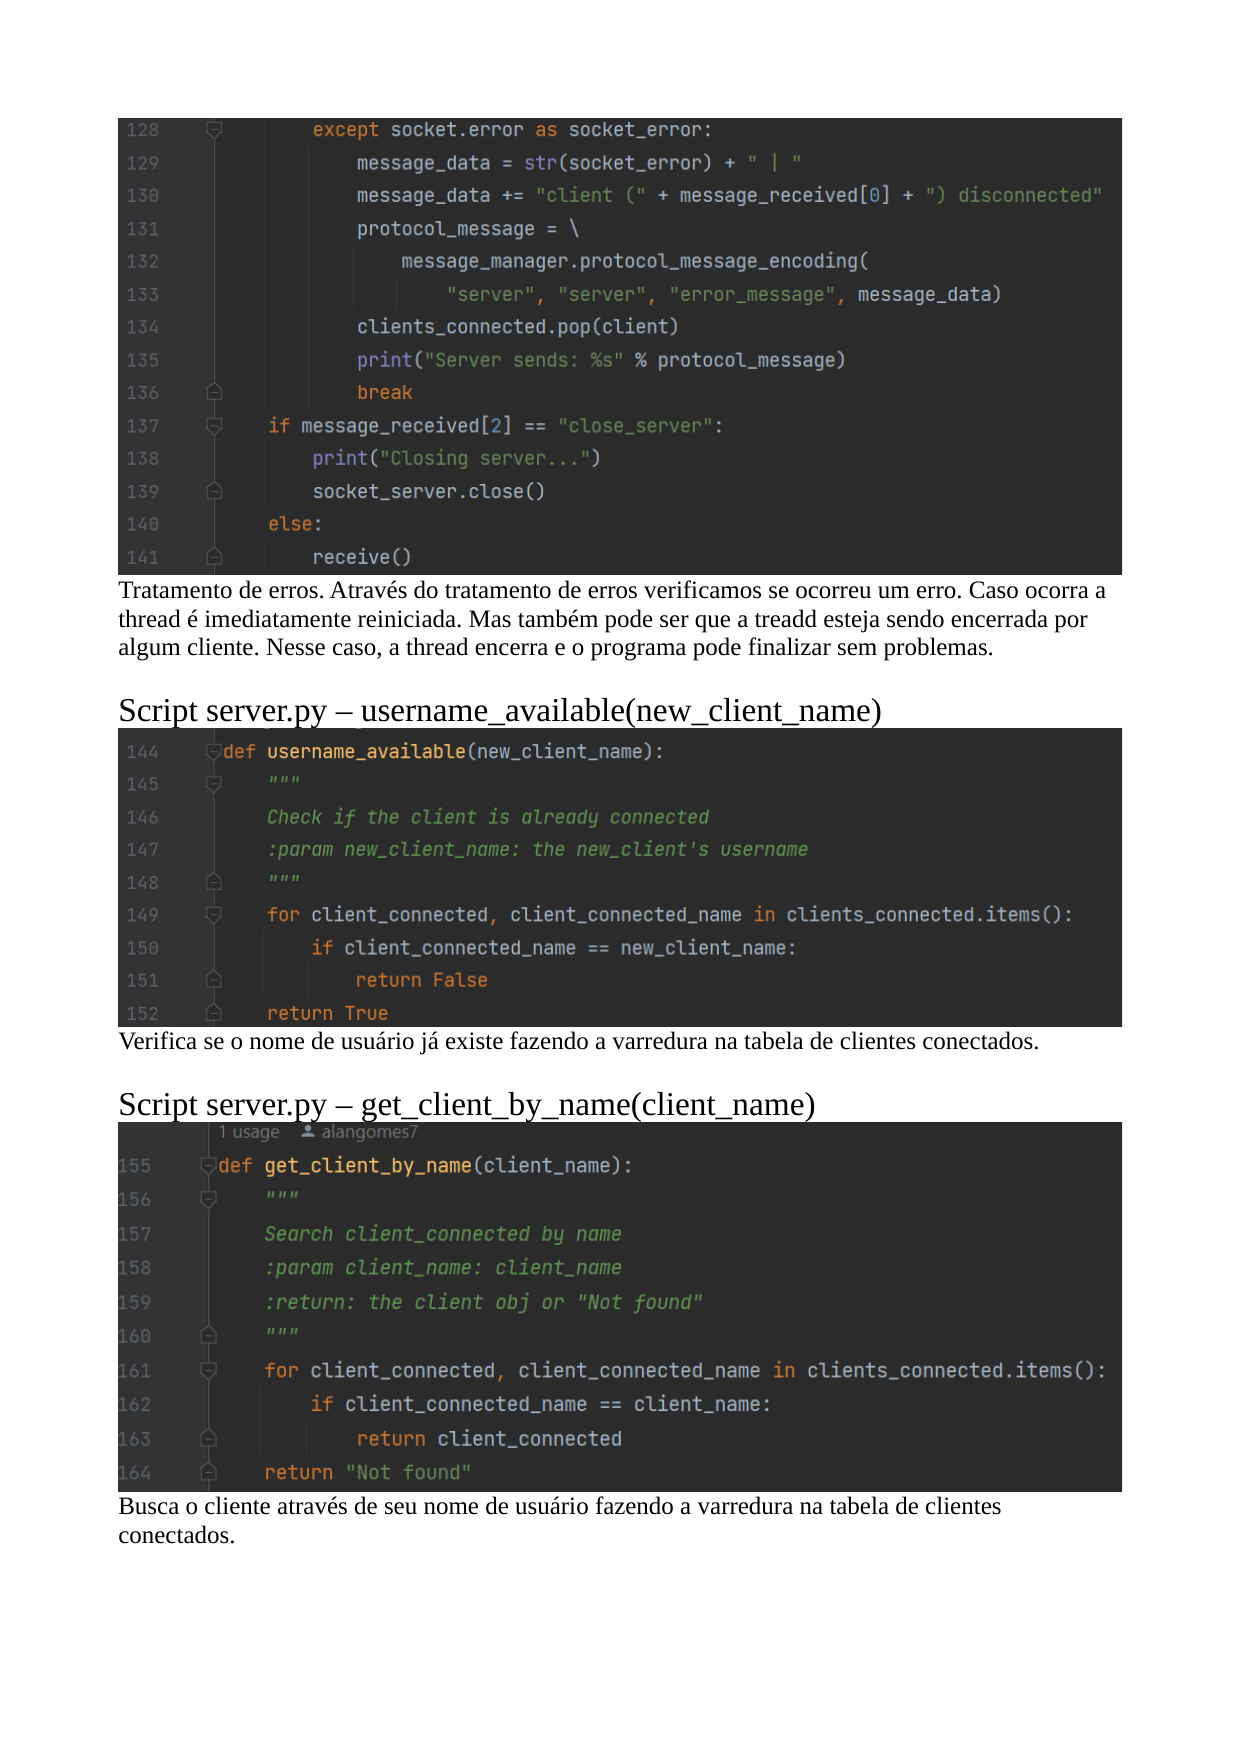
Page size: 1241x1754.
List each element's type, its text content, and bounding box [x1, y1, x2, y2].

text Verifica se o nome de usuário já existe fazendo a varredura na tabela de clientes conectados. [118, 1027, 1122, 1055]
text Script server.py – get_client_by_name(client_name) [118, 1084, 1122, 1122]
picture [118, 1122, 1123, 1492]
text Busca o cliente através de seu nome de usuário fazendo a varredura na tabela de clientes conectados. [118, 1492, 1122, 1549]
text Tratamento de erros. Através do tratamento de erros verificamos se ocorreu um erro. Caso ocorra a thread é imediatamente reiniciada. Mas também pode ser que a treadd esteja sendo encerrada por algum cliente. Nesse caso, a thread encerra e o programa pode finalizar sem problemas. [118, 575, 1122, 661]
text Script server.py – username_available(new_client_name) [118, 690, 1122, 728]
picture [118, 728, 1123, 1027]
picture [118, 118, 1123, 575]
